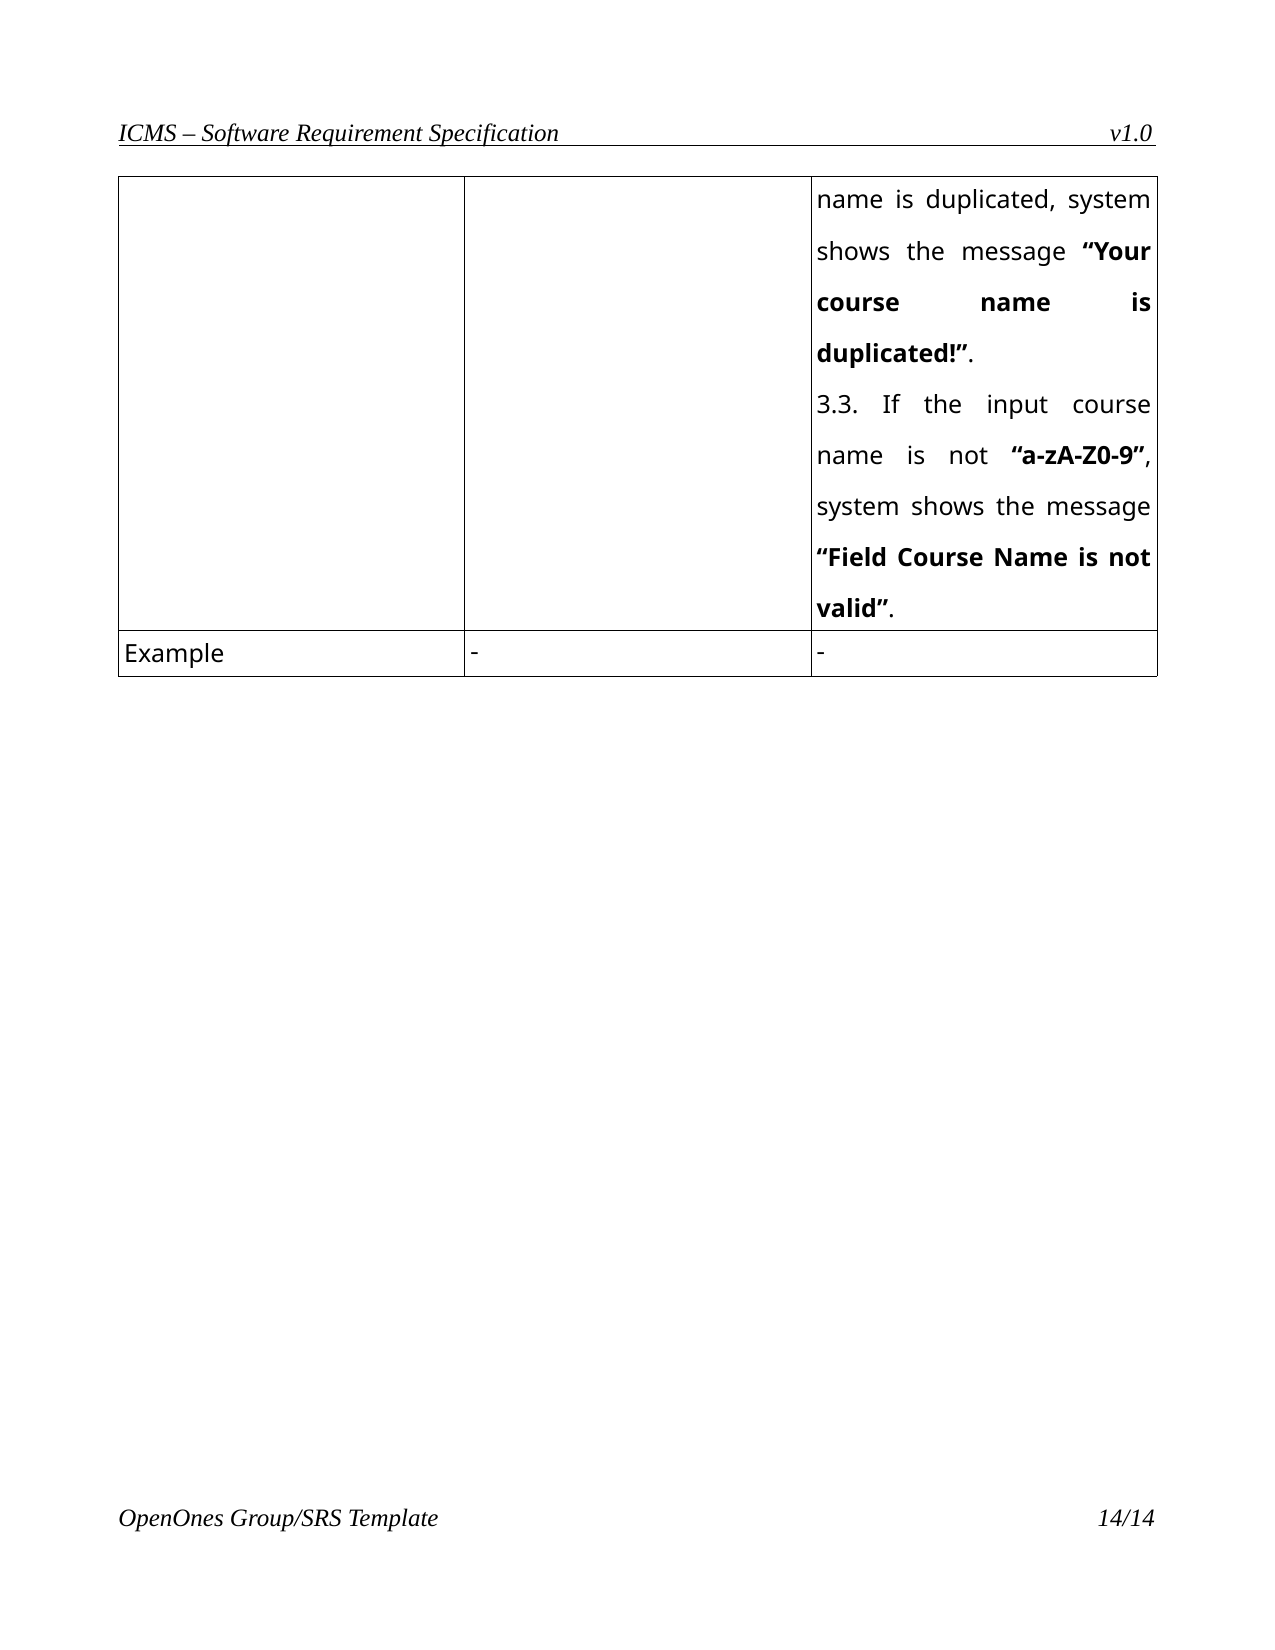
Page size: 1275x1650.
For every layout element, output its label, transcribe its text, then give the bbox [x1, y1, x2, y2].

table_cell - [465, 631, 811, 676]
table_cell - [812, 631, 1157, 676]
table_cell [465, 177, 811, 630]
table_cell Example [119, 631, 464, 676]
table_cell name is duplicated, system shows the message “Your course name is duplicated!”. 3.3. If the input course name is not “a-zA-Z0-9”, system shows the message “Field Course Name is not valid”. [812, 177, 1157, 630]
table_cell [119, 177, 464, 630]
